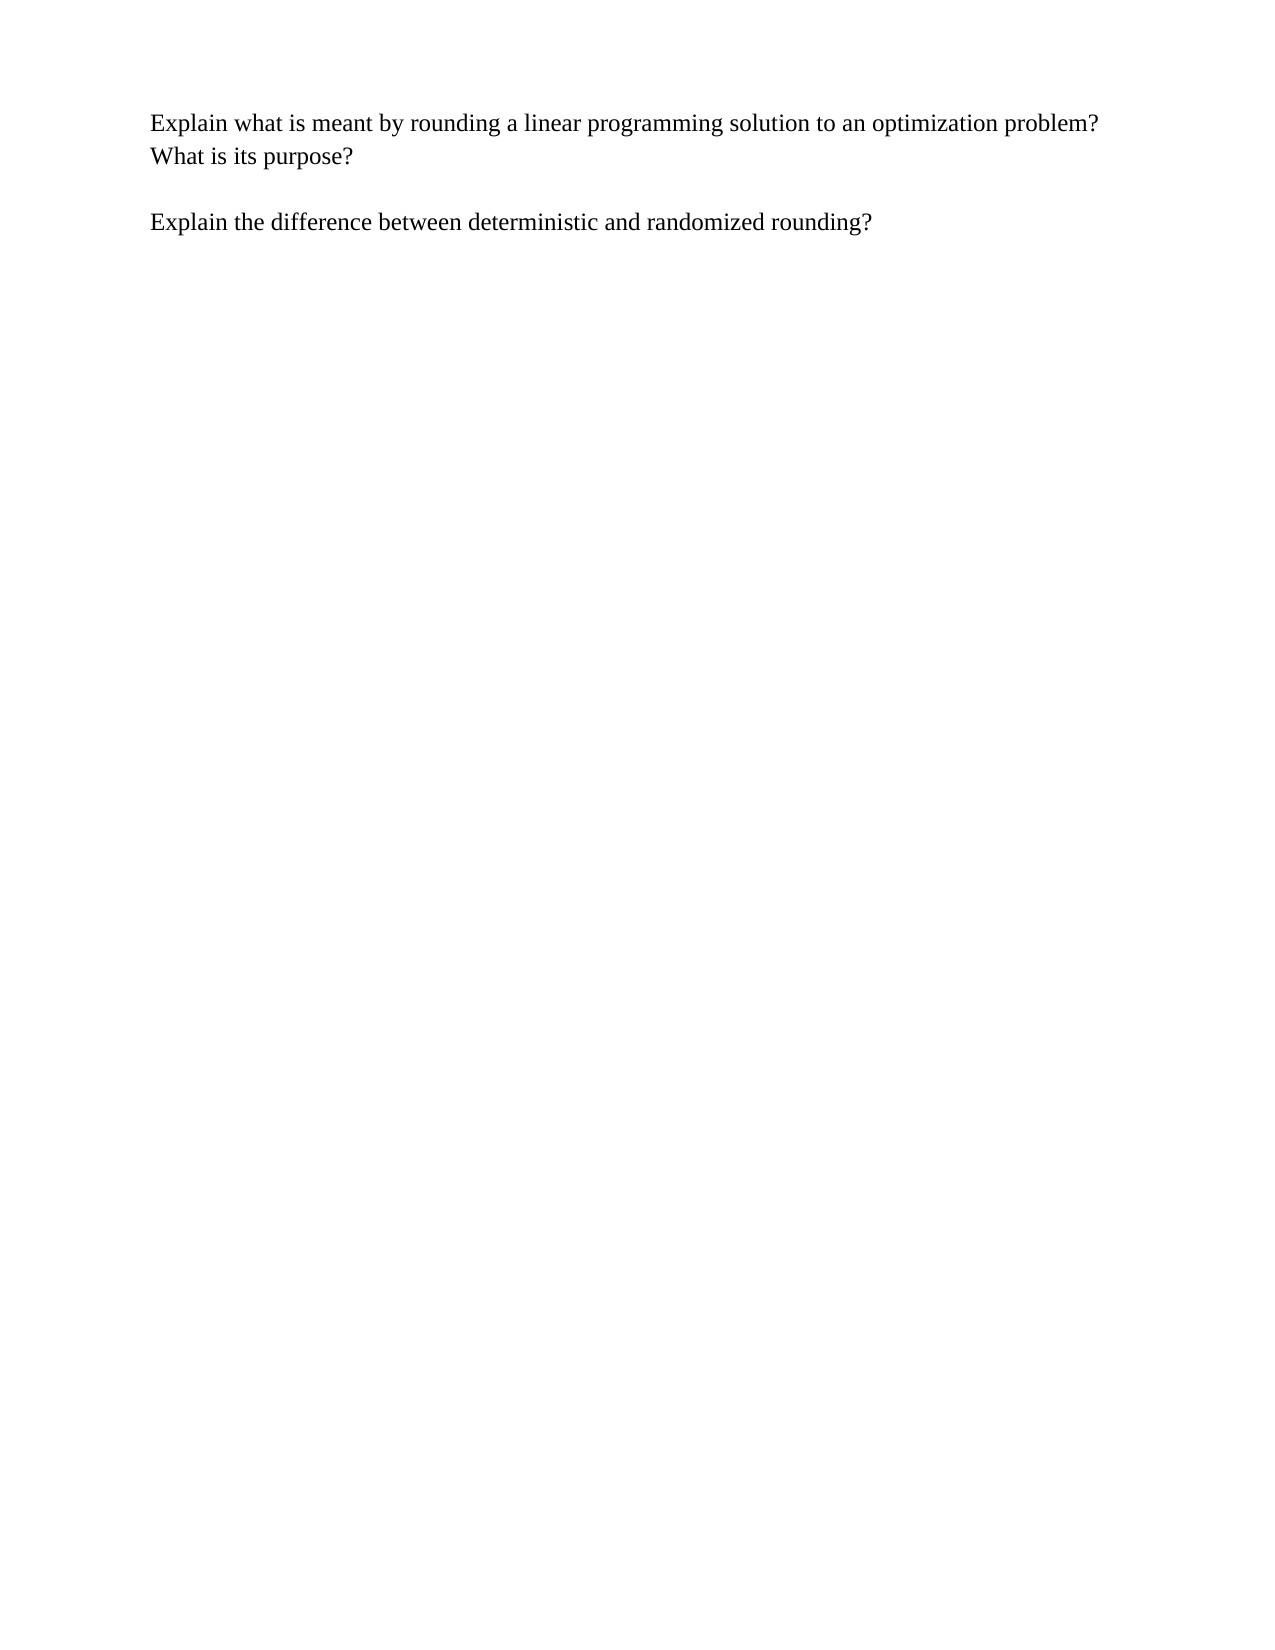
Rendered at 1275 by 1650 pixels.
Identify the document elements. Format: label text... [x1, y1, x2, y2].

text Explain what is meant by rounding a linear programming solution to an optimization problem? What is its purpose? [150, 75, 1125, 170]
text Explain the difference between deterministic and randomized rounding? [150, 174, 1125, 236]
